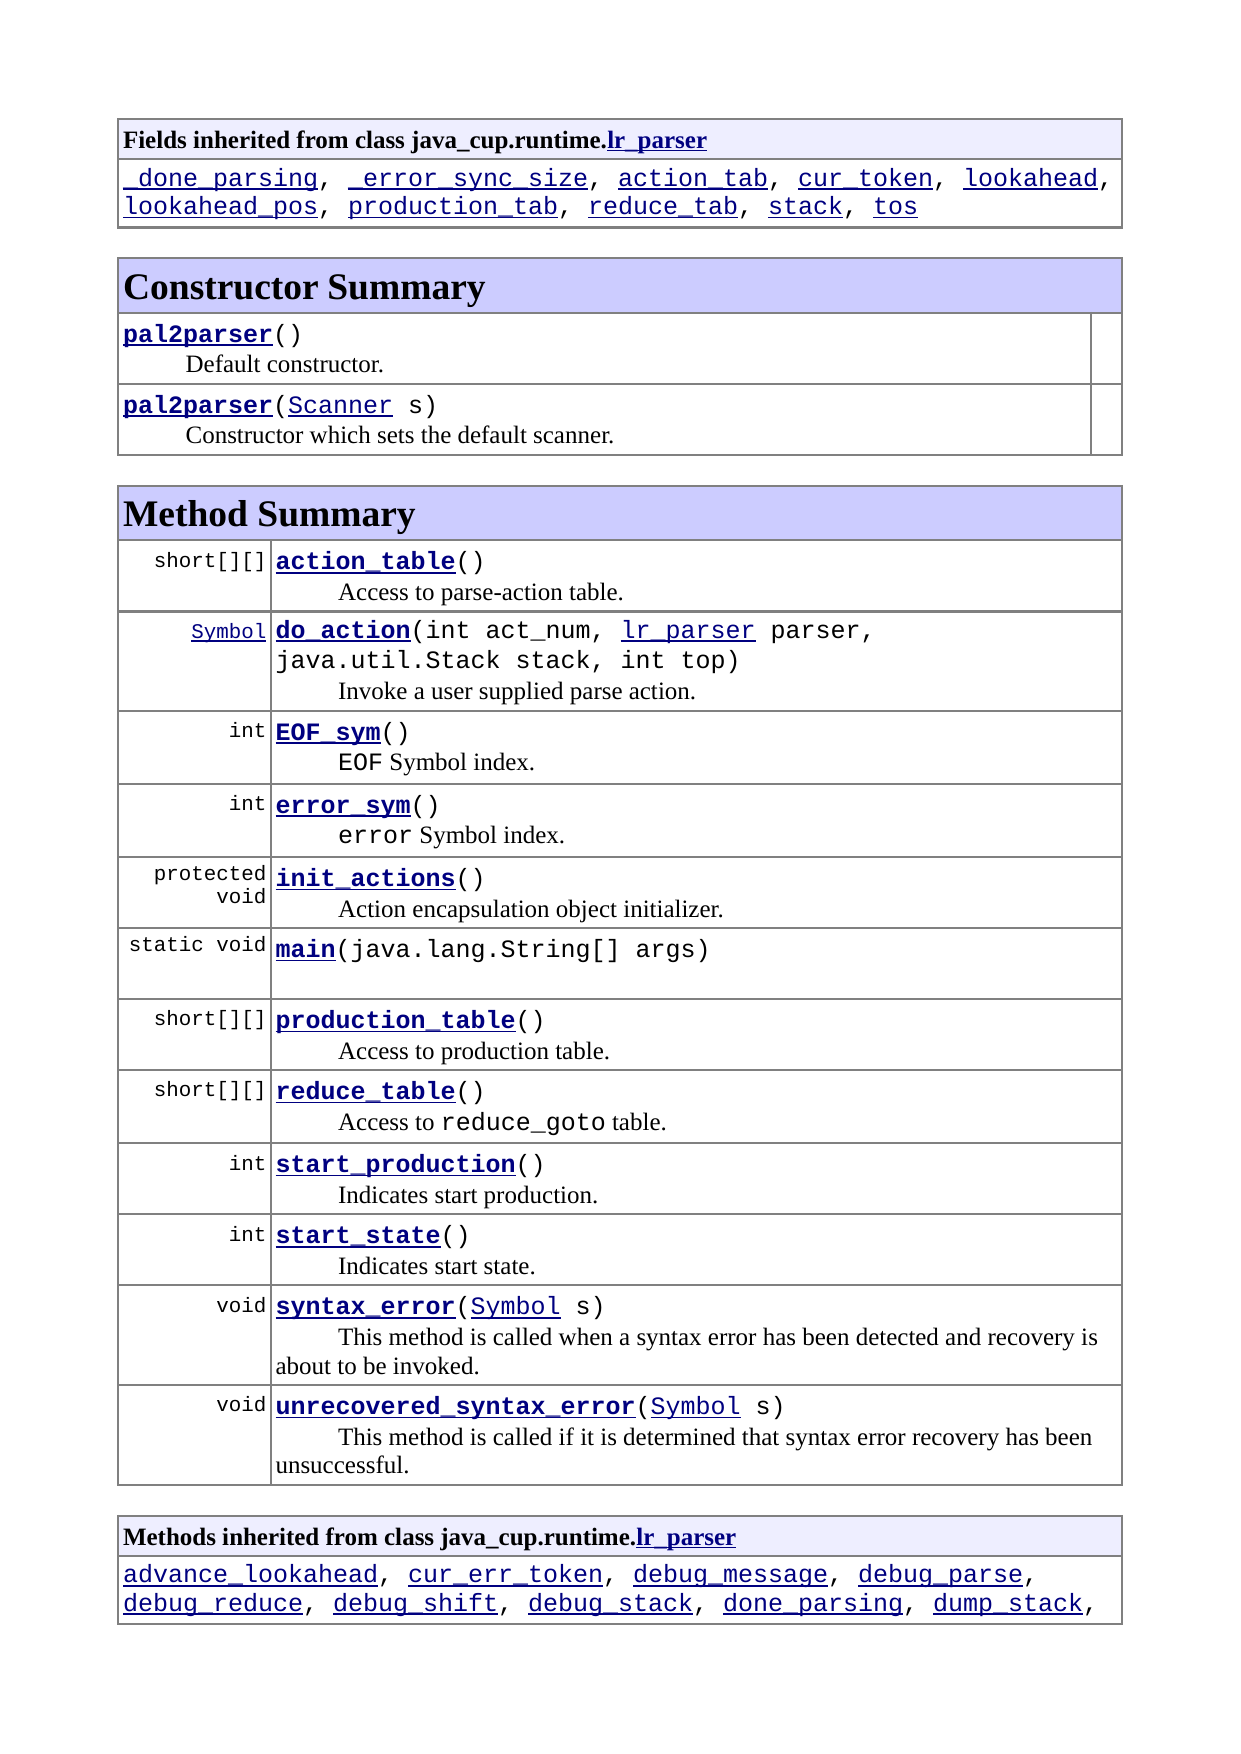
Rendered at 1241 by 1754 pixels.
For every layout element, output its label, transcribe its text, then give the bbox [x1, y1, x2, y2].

table_cell production_table() Access to production table. [272, 1000, 1121, 1069]
table_cell short[][] [119, 541, 270, 610]
table_cell action_table() Access to parse-action table. [272, 541, 1121, 610]
table_cell [1092, 385, 1121, 454]
table_cell syntax_error(Symbol s) This method is called when a syntax error has been detected and recovery is about to be invoked. [272, 1286, 1121, 1384]
table_cell void [119, 1286, 270, 1384]
table_cell main(java.lang.String[] args) [272, 929, 1121, 998]
table_cell advance_lookahead, cur_err_token, debug_message, debug_parse, debug_reduce, debug_shift, debug_stack, done_parsing, dump_stack, [119, 1557, 1121, 1623]
table_cell pal2parser() Default constructor. [119, 314, 1090, 383]
table_cell static void [119, 929, 270, 998]
table_cell int [119, 712, 270, 783]
table_cell start_state() Indicates start state. [272, 1215, 1121, 1284]
table_cell short[][] [119, 1000, 270, 1069]
table_cell int [119, 785, 270, 856]
table_cell short[][] [119, 1071, 270, 1142]
table_header Methods inherited from class java_cup.runtime.lr_parser [119, 1517, 1121, 1555]
table_cell int [119, 1215, 270, 1284]
table_cell EOF_sym() EOF Symbol index. [272, 712, 1121, 783]
table_header Fields inherited from class java_cup.runtime.lr_parser [119, 120, 1121, 158]
table_cell pal2parser(Scanner s) Constructor which sets the default scanner. [119, 385, 1090, 454]
table_cell [1092, 314, 1121, 383]
table_cell init_actions() Action encapsulation object initializer. [272, 858, 1121, 927]
table_cell reduce_table() Access to reduce_goto table. [272, 1071, 1121, 1142]
table_header Constructor Summary [119, 259, 1121, 312]
table_cell do_action(int act_num, lr_parser parser, java.util.Stack stack, int top) Invoke a user supplied parse action. [272, 613, 1121, 710]
table_cell unrecovered_syntax_error(Symbol s) This method is called if it is determined that syntax error recovery has been unsuccessful. [272, 1386, 1121, 1484]
table_cell protected void [119, 858, 270, 927]
table_cell error_sym() error Symbol index. [272, 785, 1121, 856]
table_cell int [119, 1144, 270, 1213]
table_cell void [119, 1386, 270, 1484]
table_cell Symbol [119, 613, 270, 710]
table_cell start_production() Indicates start production. [272, 1144, 1121, 1213]
table_header Method Summary [119, 487, 1121, 539]
table_cell _done_parsing, _error_sync_size, action_tab, cur_token, lookahead, lookahead_pos, production_tab, reduce_tab, stack, tos [119, 160, 1121, 226]
